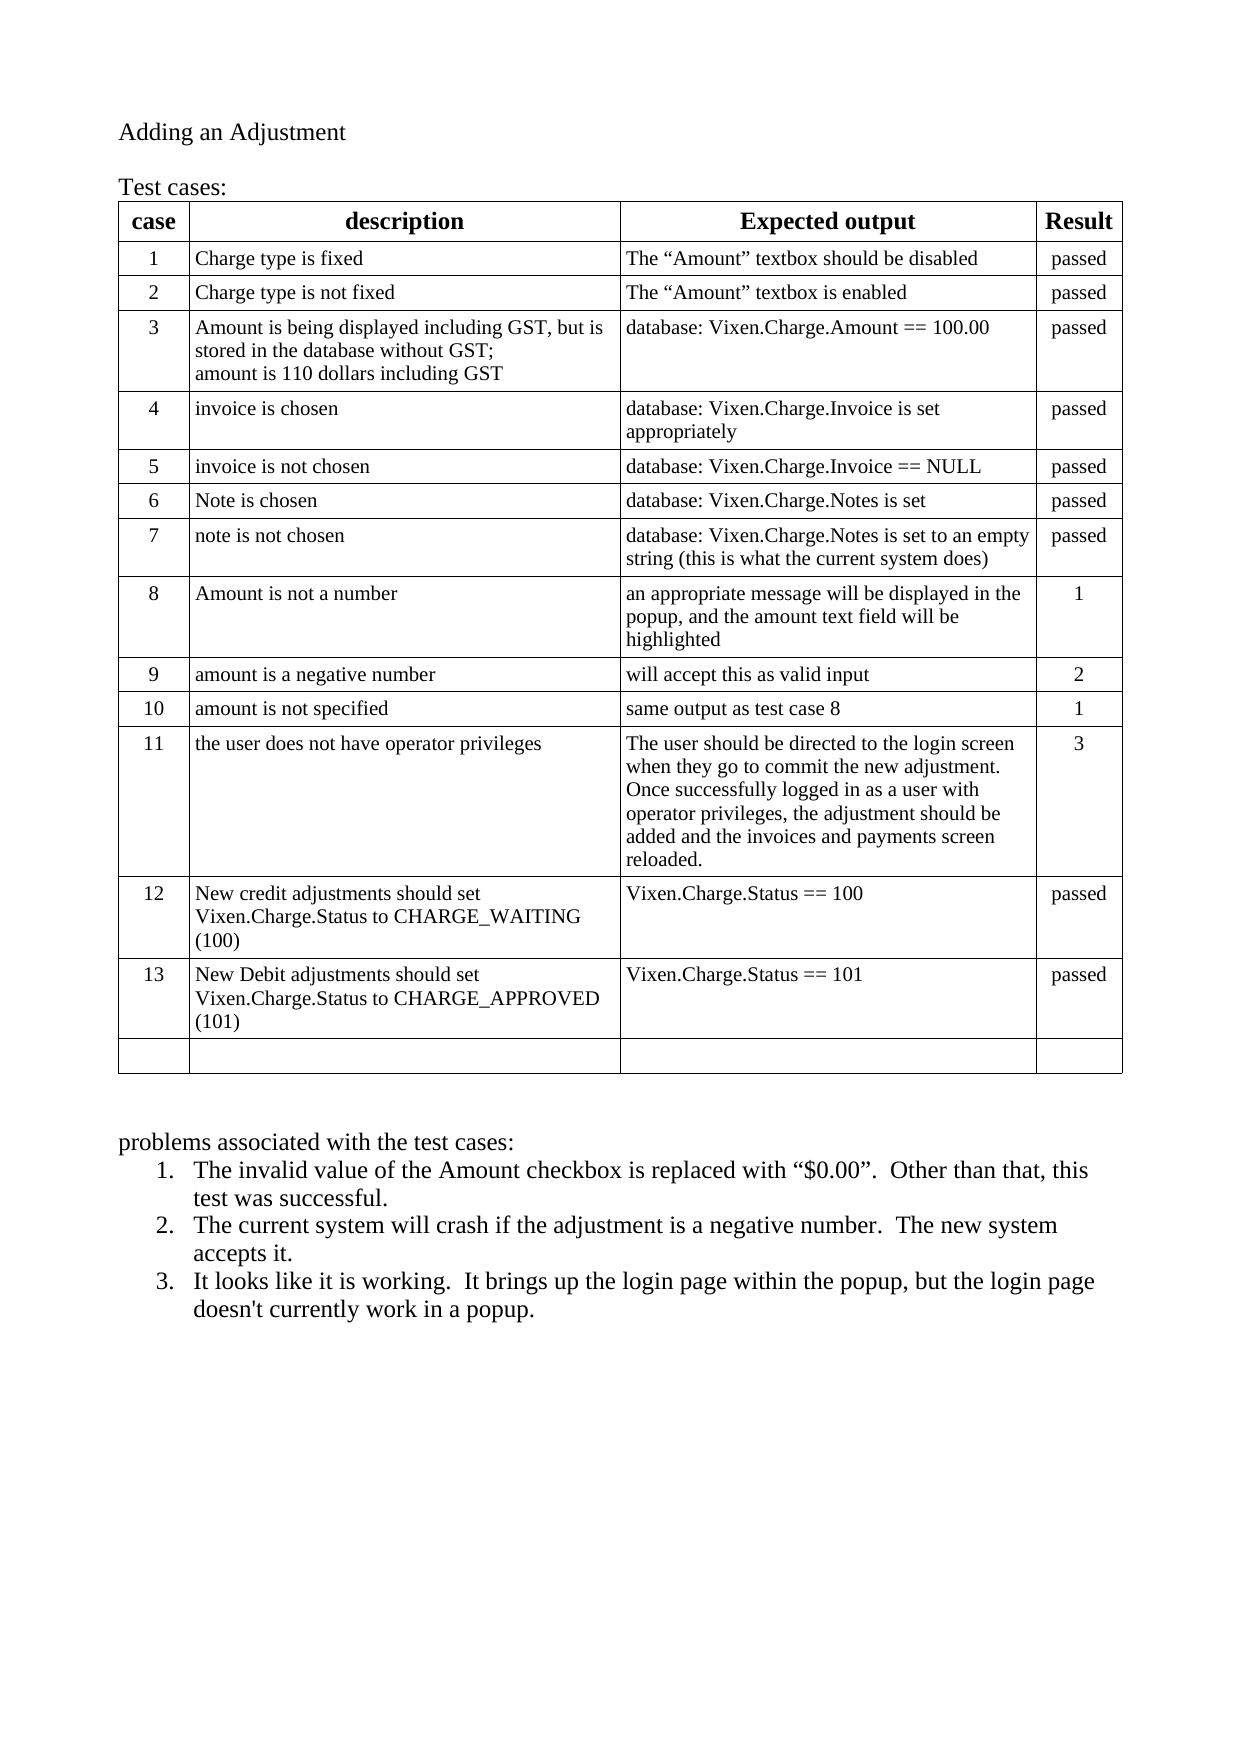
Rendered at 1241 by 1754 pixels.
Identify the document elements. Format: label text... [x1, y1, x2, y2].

table_cell Vixen.Charge.Status == 101 [621, 959, 1036, 1038]
table_cell passed [1037, 519, 1122, 576]
table_cell [119, 1039, 189, 1073]
table_cell passed [1037, 242, 1122, 275]
text problems associated with the test cases: [118, 1128, 1122, 1156]
table_header Result [1037, 202, 1122, 241]
table_cell database: Vixen.Charge.Invoice is set appropriately [621, 392, 1036, 449]
list The invalid value of the Amount checkbox is replaced with “$0.00”. Other than that, this test was successful. [156, 1156, 1122, 1212]
table_cell 3 [1037, 727, 1122, 876]
table_cell 13 [119, 959, 189, 1038]
table_cell 4 [119, 392, 189, 449]
table_cell passed [1037, 959, 1122, 1038]
table_cell will accept this as valid input [621, 658, 1036, 691]
table_cell 2 [119, 276, 189, 310]
table_cell 1 [119, 242, 189, 275]
table_cell invoice is not chosen [190, 450, 620, 483]
list It looks like it is working. It brings up the login page within the popup, but the login page doesn't currently work in a popup. [156, 1267, 1122, 1322]
table_cell same output as test case 8 [621, 692, 1036, 726]
table_cell passed [1037, 877, 1122, 957]
table_cell Amount is being displayed including GST, but is stored in the database without GST; amount is 110 dollars including GST [190, 311, 620, 391]
table_header case [119, 202, 189, 241]
table_cell 10 [119, 692, 189, 726]
table_cell database: Vixen.Charge.Notes is set to an empty string (this is what the current system does) [621, 519, 1036, 576]
table_cell passed [1037, 276, 1122, 310]
table_cell 12 [119, 877, 189, 957]
table_cell note is not chosen [190, 519, 620, 576]
list The current system will crash if the adjustment is a negative number. The new system accepts it. [156, 1212, 1122, 1267]
table_cell The user should be directed to the login screen when they go to commit the new adjustment. Once successfully logged in as a user with operator privileges, the adjustment should be added and the invoices and payments screen reloaded. [621, 727, 1036, 876]
table_cell database: Vixen.Charge.Notes is set [621, 484, 1036, 518]
table_cell New credit adjustments should set Vixen.Charge.Status to CHARGE_WAITING (100) [190, 877, 620, 957]
table_header Expected output [621, 202, 1036, 241]
text Adding an Adjustment [118, 118, 1122, 146]
table_cell [1037, 1039, 1122, 1073]
table_cell invoice is chosen [190, 392, 620, 449]
table_cell 5 [119, 450, 189, 483]
table_cell 9 [119, 658, 189, 691]
table_cell 6 [119, 484, 189, 518]
table_cell [190, 1039, 620, 1073]
table_cell New Debit adjustments should set Vixen.Charge.Status to CHARGE_APPROVED (101) [190, 959, 620, 1038]
table_cell amount is a negative number [190, 658, 620, 691]
table_header description [190, 202, 620, 241]
table_cell Charge type is not fixed [190, 276, 620, 310]
table_cell passed [1037, 311, 1122, 391]
table_cell 2 [1037, 658, 1122, 691]
table_cell Charge type is fixed [190, 242, 620, 275]
table_cell The “Amount” textbox is enabled [621, 276, 1036, 310]
table_cell 7 [119, 519, 189, 576]
table_cell 8 [119, 577, 189, 657]
table_cell passed [1037, 392, 1122, 449]
table_cell The “Amount” textbox should be disabled [621, 242, 1036, 275]
text Test cases: [118, 173, 1122, 201]
table_cell 1 [1037, 577, 1122, 657]
table_cell Vixen.Charge.Status == 100 [621, 877, 1036, 957]
table_cell passed [1037, 484, 1122, 518]
table_cell the user does not have operator privileges [190, 727, 620, 876]
table_cell 11 [119, 727, 189, 876]
table_cell passed [1037, 450, 1122, 483]
table_cell [621, 1039, 1036, 1073]
table_cell database: Vixen.Charge.Invoice == NULL [621, 450, 1036, 483]
table_cell an appropriate message will be displayed in the popup, and the amount text field will be highlighted [621, 577, 1036, 657]
table_cell 3 [119, 311, 189, 391]
table_cell database: Vixen.Charge.Amount == 100.00 [621, 311, 1036, 391]
table_cell Amount is not a number [190, 577, 620, 657]
table_cell amount is not specified [190, 692, 620, 726]
table_cell Note is chosen [190, 484, 620, 518]
table_cell 1 [1037, 692, 1122, 726]
